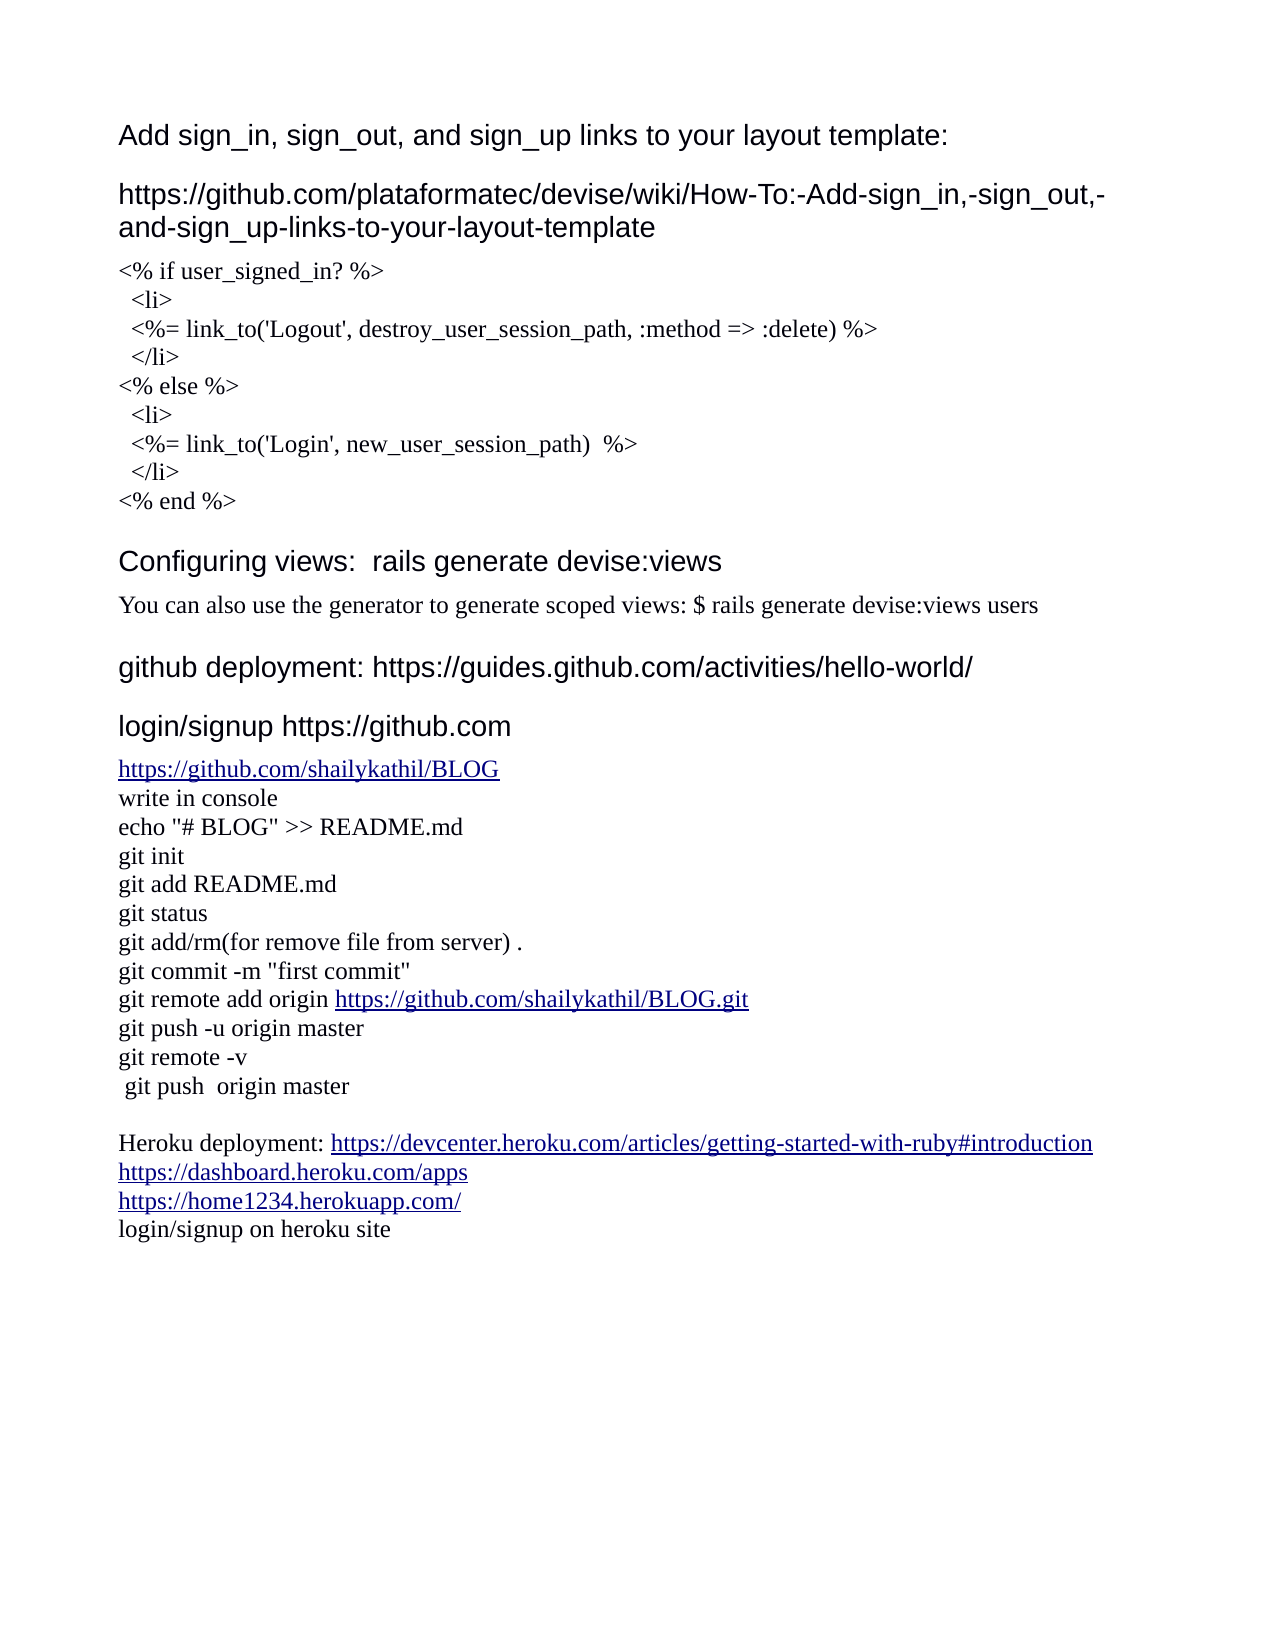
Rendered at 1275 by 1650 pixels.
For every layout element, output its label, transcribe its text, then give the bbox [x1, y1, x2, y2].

text </li> [118, 342, 1157, 371]
subtitle https://github.com/plataformatec/devise/wiki/How-To:-Add-sign_in,-sign_out,-and-sign_up-links-to-your-layout-template [118, 177, 1157, 244]
text </li> [118, 457, 1157, 486]
text git add/rm(for remove file from server) . [118, 927, 1157, 956]
subtitle Configuring views: rails generate devise:views [118, 544, 1157, 578]
subtitle login/signup https://github.com [118, 708, 1157, 742]
text <%= link_to('Logout', destroy_user_session_path, :method => :delete) %> [118, 314, 1157, 342]
text echo "# BLOG" >> README.md [118, 812, 1157, 841]
text git init [118, 841, 1157, 869]
text login/signup on heroku site [118, 1214, 1157, 1243]
text https://dashboard.heroku.com/apps [118, 1157, 1157, 1186]
text git remote add origin https://github.com/shailykathil/BLOG.git [118, 984, 1157, 1013]
text <li> [118, 285, 1157, 314]
text <% else %> [118, 371, 1157, 400]
text Heroku deployment: https://devcenter.heroku.com/articles/getting-started-with-ruby#introduction [118, 1128, 1157, 1157]
text <% end %> [118, 486, 1157, 515]
text git push -u origin master [118, 1013, 1157, 1042]
text git commit -m "first commit" [118, 956, 1157, 984]
text https://github.com/shailykathil/BLOG [118, 754, 1157, 783]
subtitle github deployment: https://guides.github.com/activities/hello-world/ [118, 650, 1157, 683]
subtitle Add sign_in, sign_out, and sign_up links to your layout template: [118, 118, 1157, 152]
text <%= link_to('Login', new_user_session_path) %> [118, 429, 1157, 457]
text write in console [118, 783, 1157, 812]
text https://home1234.herokuapp.com/ [118, 1186, 1157, 1214]
text <% if user_signed_in? %> [118, 256, 1157, 285]
text git add README.md [118, 869, 1157, 898]
text git status [118, 898, 1157, 927]
text git remote -v [118, 1042, 1157, 1071]
text <li> [118, 400, 1157, 429]
text You can also use the generator to generate scoped views: $ rails generate devise:views users [118, 591, 1157, 619]
text git push origin master [118, 1071, 1157, 1099]
